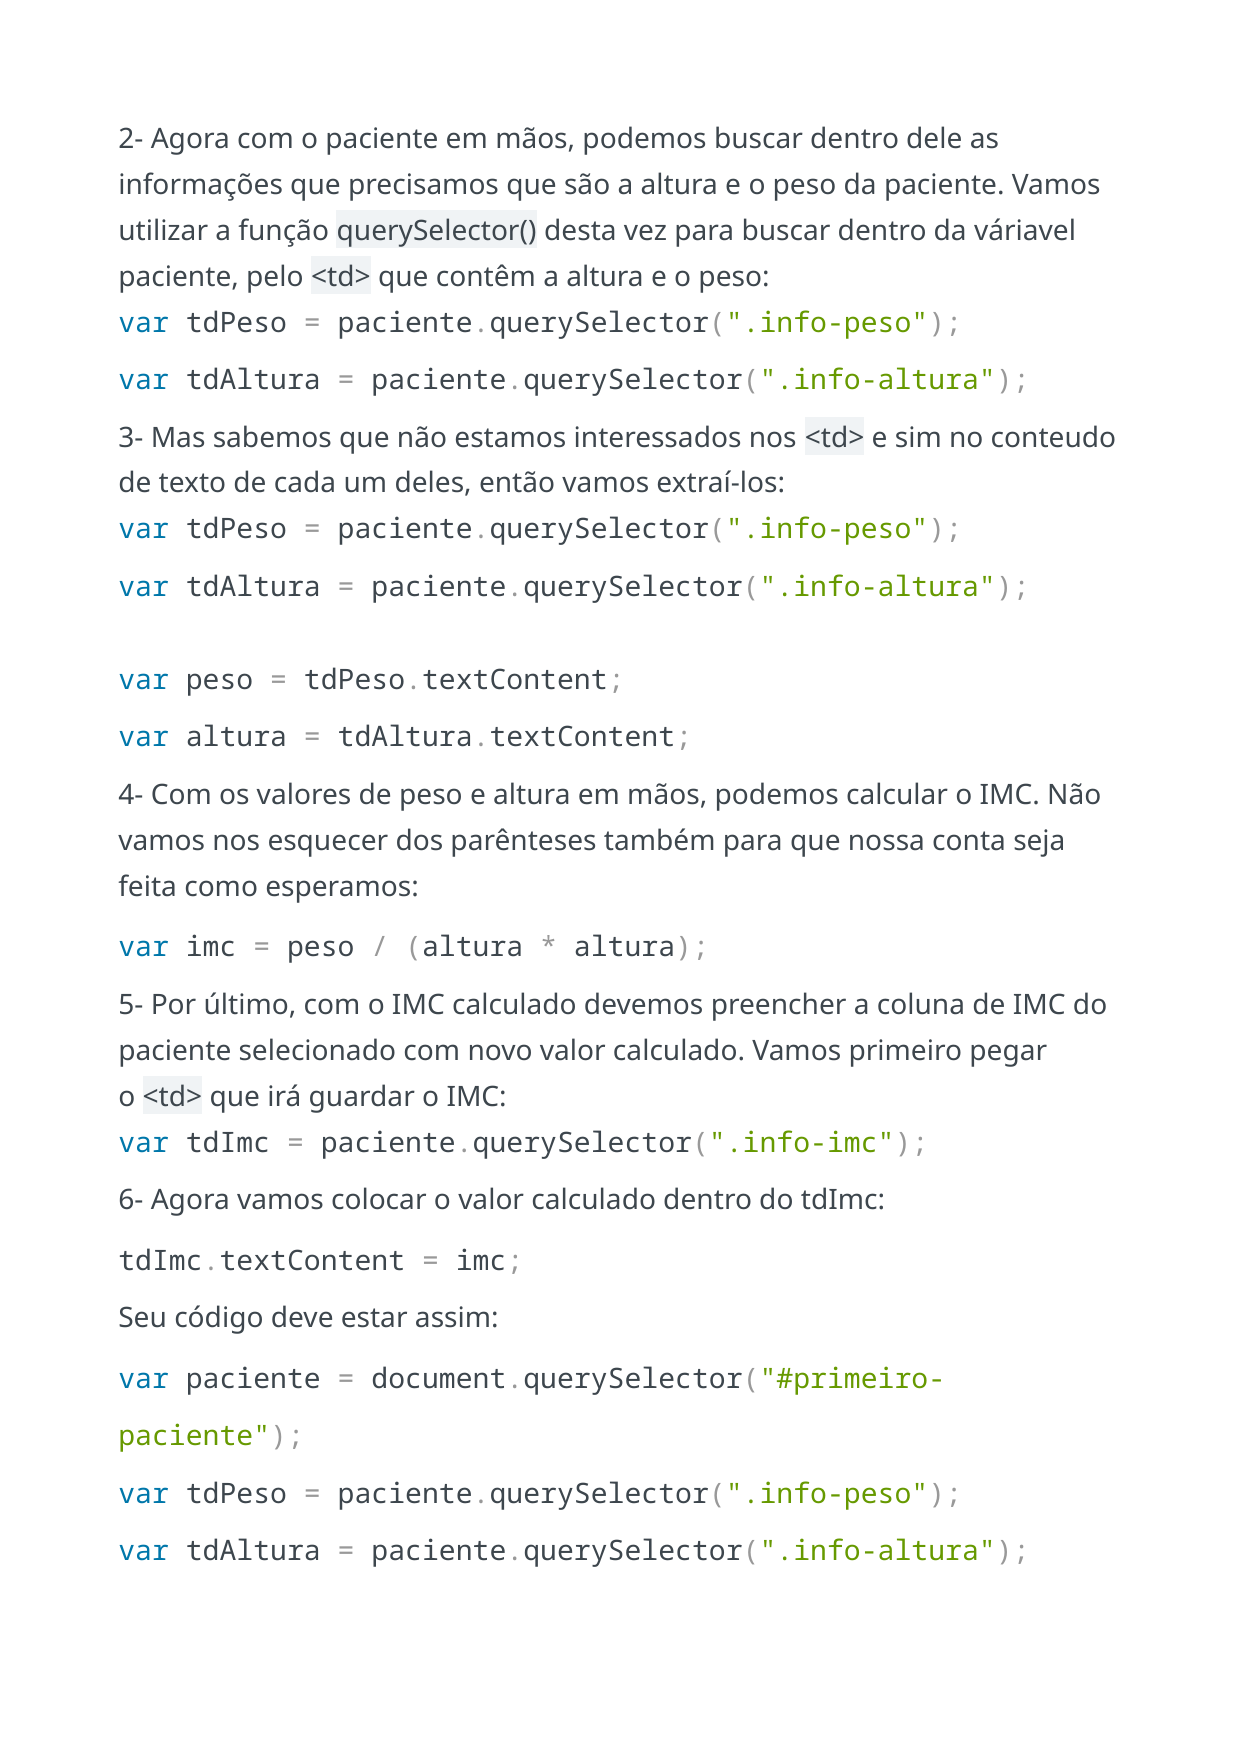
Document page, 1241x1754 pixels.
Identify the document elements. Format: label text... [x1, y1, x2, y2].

text 6- Agora vamos colocar o valor calculado dentro do tdImc: [118, 1179, 1122, 1218]
text var tdAltura = paciente.querySelector(".info-altura"); [118, 359, 1122, 398]
text Seu código deve estar assim: [118, 1297, 1122, 1336]
text 3- Mas sabemos que não estamos interessados nos <td> e sim no conteudo de texto de cada um deles, então vamos extraí-los: [118, 417, 1122, 501]
text var paciente = document.querySelector("#primeiro-paciente"); [118, 1358, 1122, 1454]
text tdImc.textContent = imc; [118, 1240, 1122, 1278]
text var altura = tdAltura.textContent; [118, 717, 1122, 755]
text var imc = peso / (altura * altura); [118, 927, 1122, 965]
text 2- Agora com o paciente em mãos, podemos buscar dentro dele as informações que precisamos que são a altura e o peso da paciente. Vamos utilizar a função querySelector() desta vez para buscar dentro da váriavel paciente, pelo <td> que contêm a altura e o peso: [118, 118, 1122, 294]
text var peso = tdPeso.textContent; [118, 659, 1122, 697]
text var tdImc = paciente.querySelector(".info-imc"); [118, 1122, 1122, 1160]
text var tdPeso = paciente.querySelector(".info-peso"); [118, 509, 1122, 547]
text var tdPeso = paciente.querySelector(".info-peso"); [118, 1473, 1122, 1511]
text var tdPeso = paciente.querySelector(".info-peso"); [118, 302, 1122, 340]
text 5- Por último, com o IMC calculado devemos preencher a coluna de IMC do paciente selecionado com novo valor calculado. Vamos primeiro pegar o <td> que irá guardar o IMC: [118, 984, 1122, 1114]
text 4- Com os valores de peso e altura em mãos, podemos calcular o IMC. Não vamos nos esquecer dos parênteses também para que nossa conta seja feita como esperamos: [118, 774, 1122, 904]
text var tdAltura = paciente.querySelector(".info-altura"); [118, 566, 1122, 604]
text var tdAltura = paciente.querySelector(".info-altura"); [118, 1530, 1122, 1569]
